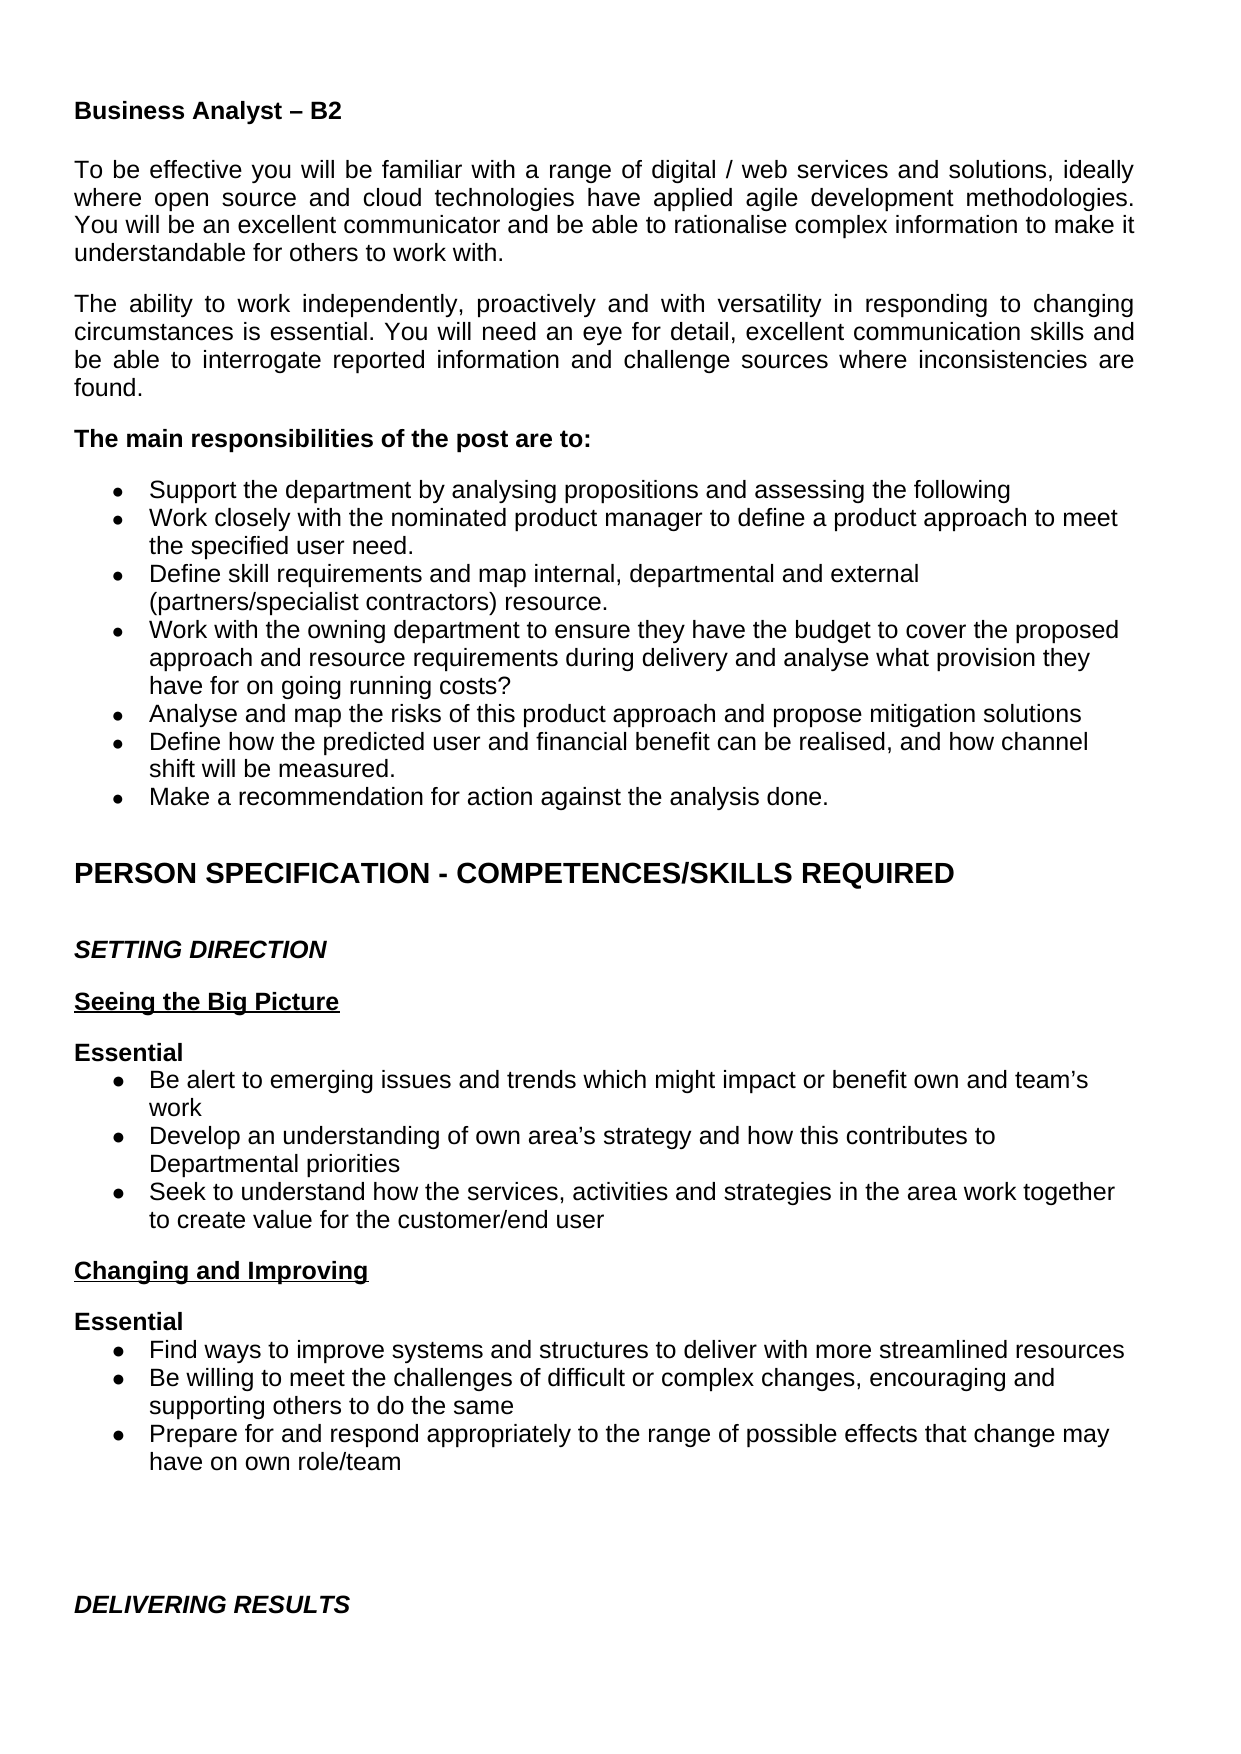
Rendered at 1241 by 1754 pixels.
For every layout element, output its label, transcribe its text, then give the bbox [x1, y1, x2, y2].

list Be alert to emerging issues and trends which might impact or benefit own and team’s work [111, 1066, 1137, 1122]
list Seek to understand how the services, activities and strategies in the area work together to create value for the customer/end user [111, 1178, 1137, 1234]
text The main responsibilities of the post are to: [74, 425, 1137, 453]
text Changing and Improving [74, 1257, 1137, 1285]
list Prepare for and respond appropriately to the range of possible effects that change may have on own role/team [111, 1419, 1137, 1475]
text Business Analyst – B2 [74, 97, 1137, 125]
list Define skill requirements and map internal, departmental and external (partners/specialist contractors) resource. [111, 560, 1137, 616]
list Be willing to meet the challenges of difficult or complex changes, encouraging and supporting others to do the same [111, 1364, 1137, 1419]
subtitle PERSON SPECIFICATION - COMPETENCES/SKILLS REQUIRED [74, 857, 1137, 890]
text SETTING DIRECTION [74, 936, 1137, 964]
list Define how the predicted user and financial benefit can be realised, and how channel shift will be measured. [111, 727, 1137, 783]
list Support the department by analysing propositions and assessing the following [111, 476, 1137, 504]
list Analyse and map the risks of this product approach and propose mitigation solutions [111, 699, 1137, 727]
text Seeing the Big Picture [74, 987, 1137, 1015]
text To be effective you will be familiar with a range of digital / web services and solutions, ideally where open source and cloud technologies have applied agile development methodologies. You will be an excellent communicator and be able to rationalise complex information to make it understandable for others to work with. [74, 156, 1137, 267]
list Work closely with the nominated product manager to define a product approach to meet the specified user need. [111, 504, 1137, 560]
text Essential [74, 1308, 1137, 1336]
list Work with the owning department to ensure they have the budget to cover the proposed approach and resource requirements during delivery and analyse what provision they have for on going running costs? [111, 616, 1137, 699]
text DELIVERING RESULTS [74, 1591, 1137, 1619]
list Find ways to improve systems and structures to deliver with more streamlined resources [111, 1336, 1137, 1364]
list Make a recommendation for action against the analysis done. [111, 783, 1137, 811]
text The ability to work independently, proactively and with versatility in responding to changing circumstances is essential. You will need an eye for detail, excellent communication skills and be able to interrogate reported information and challenge sources where inconsistencies are found. [74, 290, 1137, 402]
list Develop an understanding of own area’s strategy and how this contributes to Departmental priorities [111, 1122, 1137, 1178]
text Essential [74, 1038, 1137, 1066]
